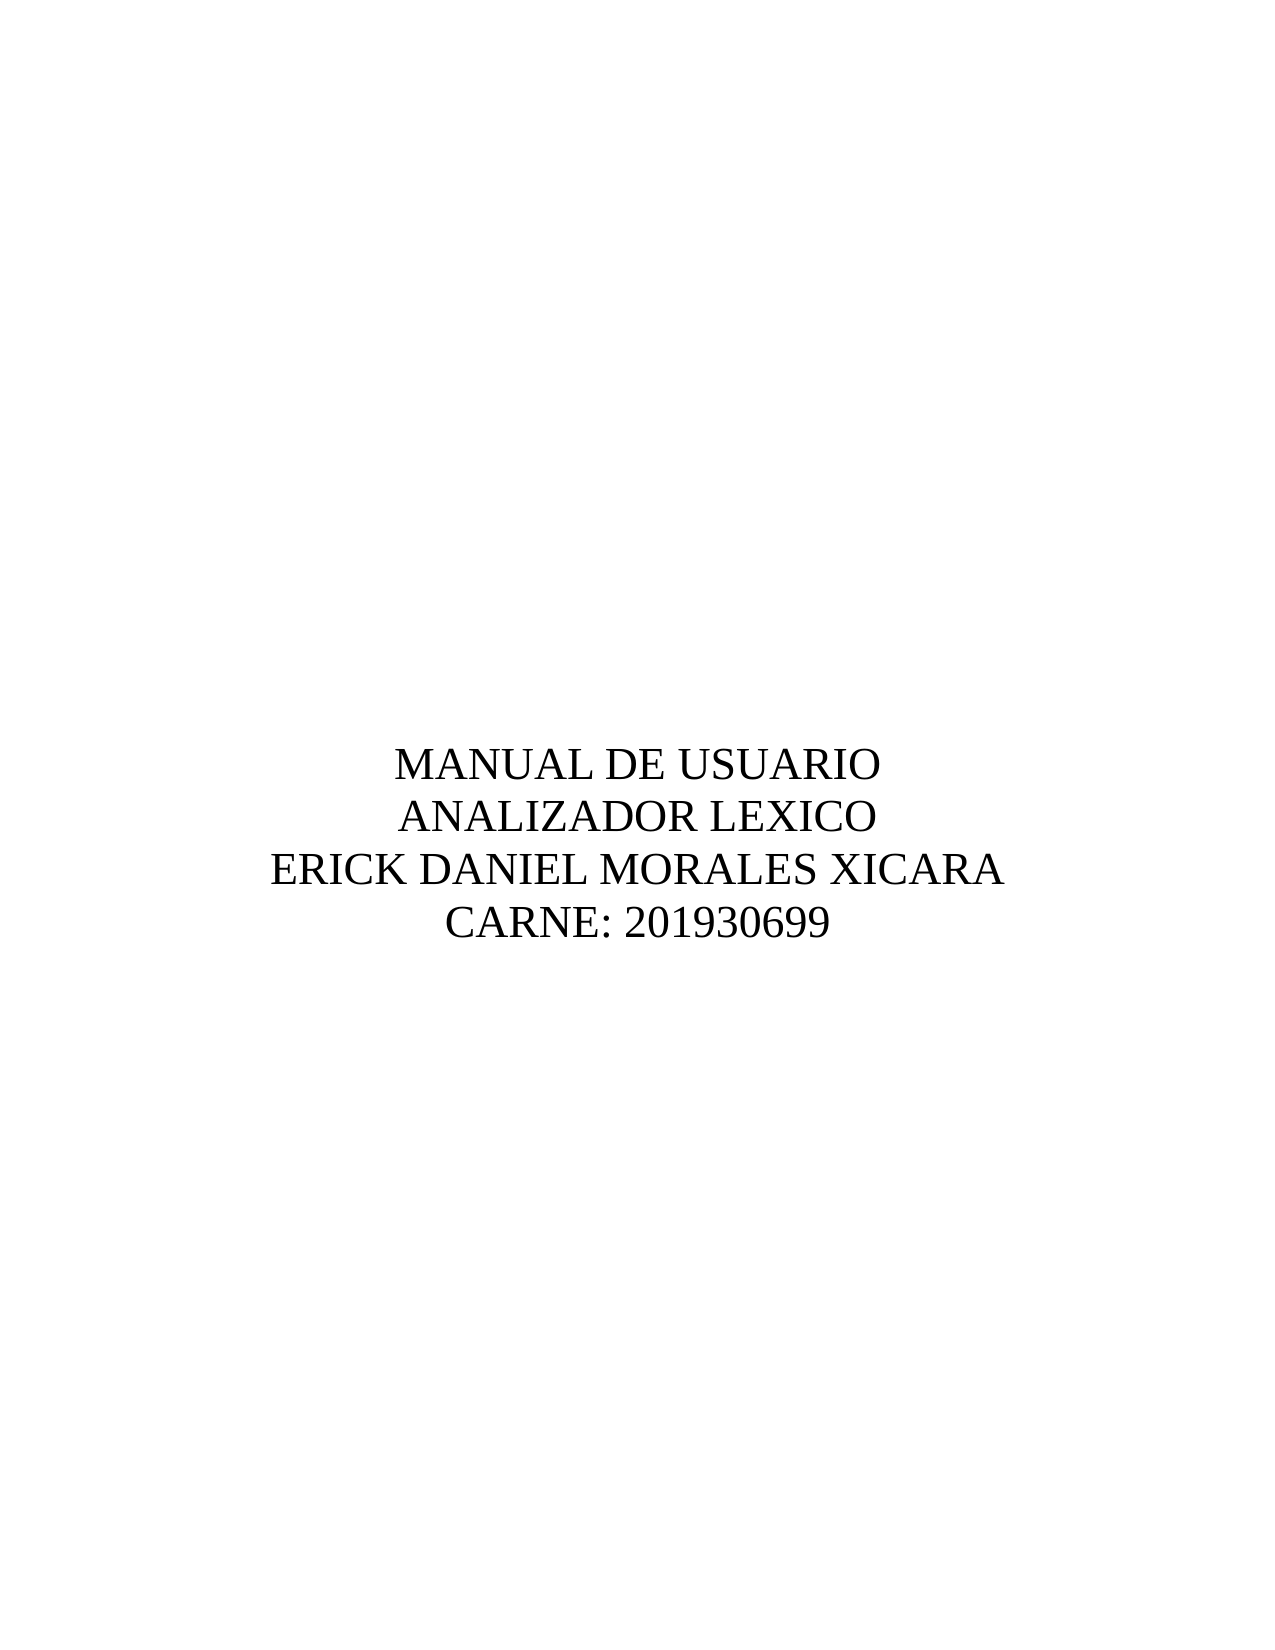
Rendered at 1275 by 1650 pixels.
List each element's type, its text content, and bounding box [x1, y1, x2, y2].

text MANUAL DE USUARIO [118, 736, 1157, 789]
text ANALIZADOR LEXICO [118, 789, 1157, 842]
text CARNE: 201930699 [118, 894, 1157, 947]
text ERICK DANIEL MORALES XICARA [118, 842, 1157, 894]
